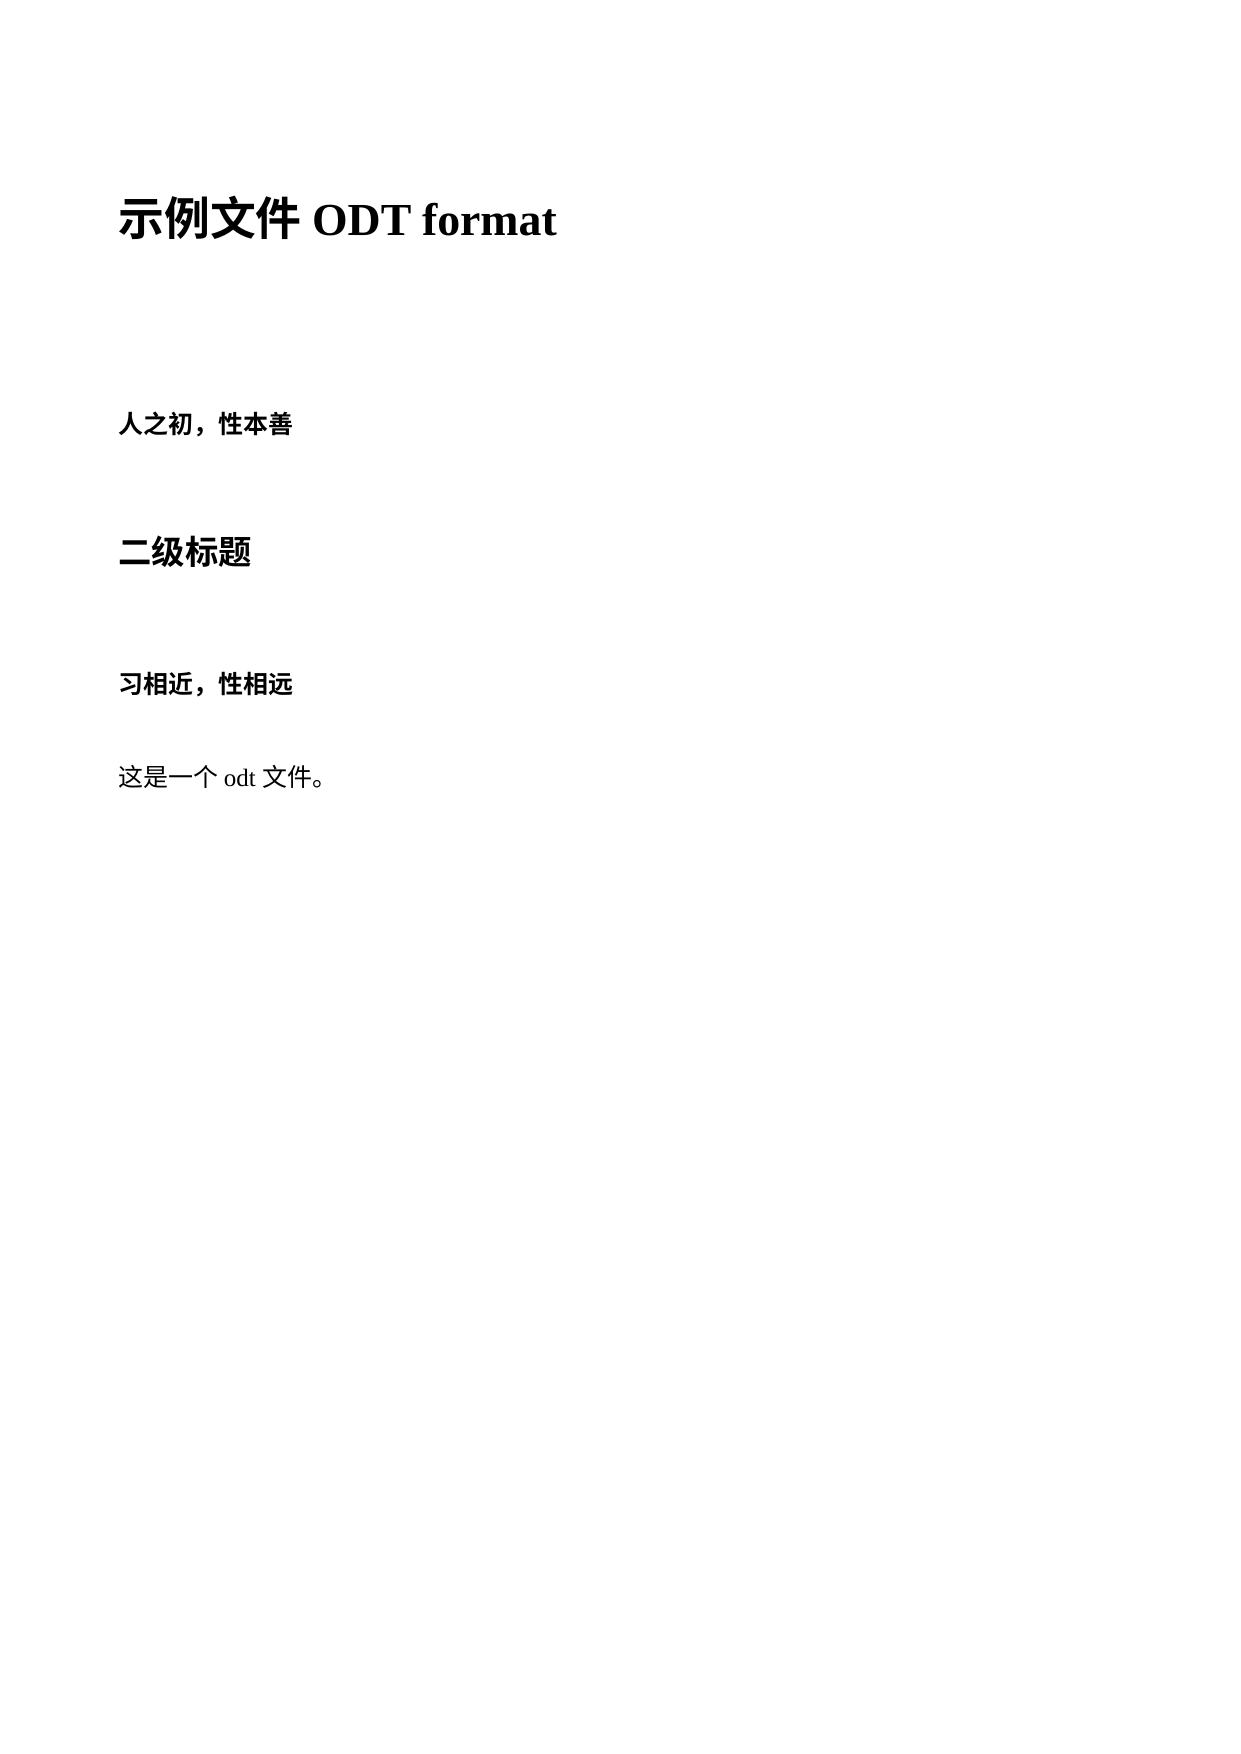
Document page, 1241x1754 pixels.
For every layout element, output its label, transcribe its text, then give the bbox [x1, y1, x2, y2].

subtitle 示例文件 ODT format [118, 182, 1122, 249]
text 这是一个 odt 文件。 [118, 758, 1122, 794]
text 人之初，性本善 [118, 404, 1122, 441]
subtitle 二级标题 [118, 525, 1122, 574]
text 习相近，性相远 [118, 664, 1122, 700]
